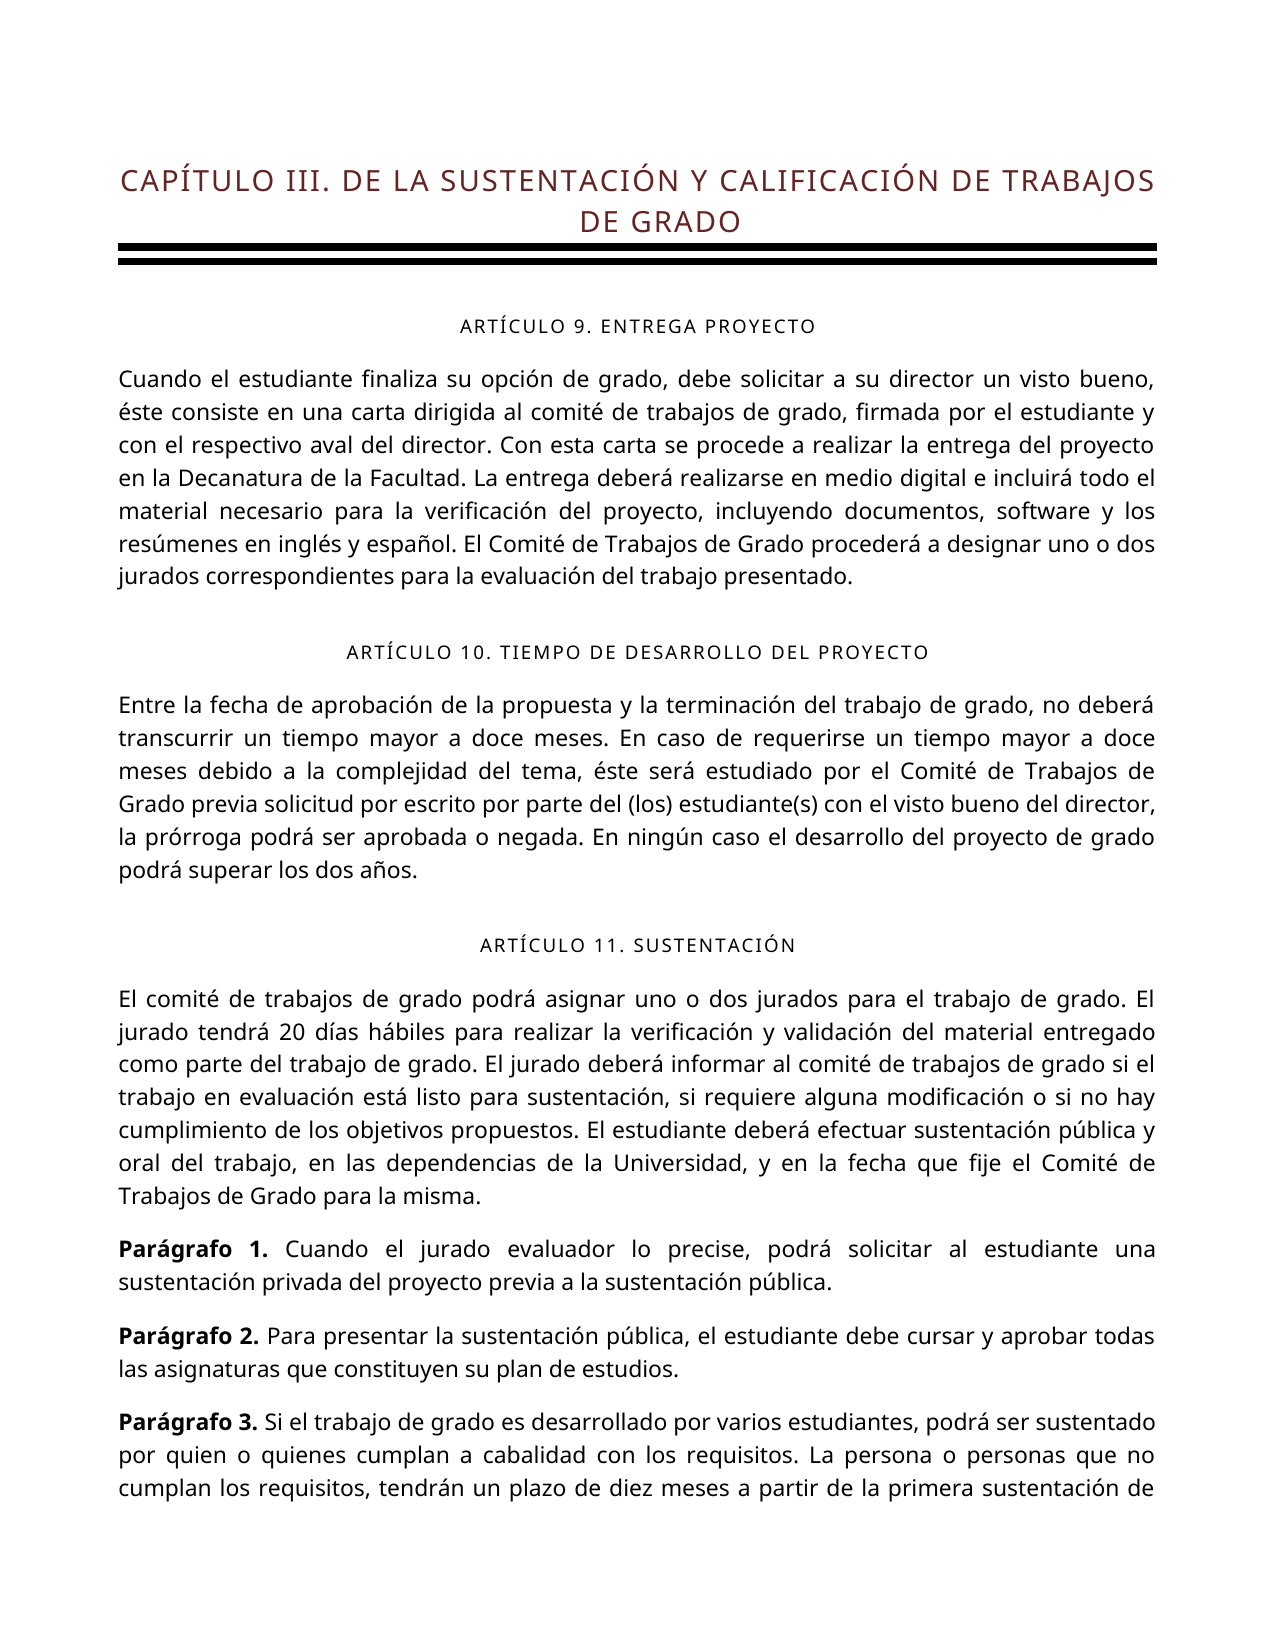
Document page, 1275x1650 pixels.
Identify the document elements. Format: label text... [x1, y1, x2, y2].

text Entre la fecha de aprobación de la propuesta y la terminación del trabajo de grado, no deberá transcurrir un tiempo mayor a doce meses. En caso de requerirse un tiempo mayor a doce meses debido a la complejidad del tema, éste será estudiado por el Comité de Trabajos de Grado previa solicitud por escrito por parte del (los) estudiante(s) con el visto bueno del director, la prórroga podrá ser aprobada o negada. En ningún caso el desarrollo del proyecto de grado podrá superar los dos años. [118, 689, 1157, 885]
text Parágrafo 2. Para presentar la sustentación pública, el estudiante debe cursar y aprobar todas las asignaturas que constituyen su plan de estudios. [118, 1320, 1157, 1384]
subtitle ARTÍCULO 11. Sustentación [118, 932, 1157, 958]
text Parágrafo 3. Si el trabajo de grado es desarrollado por varios estudiantes, podrá ser sustentado por quien o quienes cumplan a cabalidad con los requisitos. La persona o personas que no cumplan los requisitos, tendrán un plazo de diez meses a partir de la primera sustentación de [118, 1406, 1157, 1503]
subtitle [118, 251, 1157, 258]
text El comité de trabajos de grado podrá asignar uno o dos jurados para el trabajo de grado. El jurado tendrá 20 días hábiles para realizar la verificación y validación del material entregado como parte del trabajo de grado. El jurado deberá informar al comité de trabajos de grado si el trabajo en evaluación está listo para sustentación, si requiere alguna modificación o si no hay cumplimiento de los objetivos propuestos. El estudiante deberá efectuar sustentación pública y oral del trabajo, en las dependencias de la Universidad, y en la fecha que fije el Comité de Trabajos de Grado para la misma. [118, 983, 1157, 1211]
text Cuando el estudiante finaliza su opción de grado, debe solicitar a su director un visto bueno, éste consiste en una carta dirigida al comité de trabajos de grado, firmada por el estudiante y con el respectivo aval del director. Con esta carta se procede a realizar la entrega del proyecto en la Decanatura de la Facultad. La entrega deberá realizarse en medio digital e incluirá todo el material necesario para la verificación del proyecto, incluyendo documentos, software y los resúmenes en inglés y español. El Comité de Trabajos de Grado procederá a designar uno o dos jurados correspondientes para la evaluación del trabajo presentado. [118, 363, 1157, 592]
subtitle ARTÍCULO 9. Entrega Proyecto [118, 313, 1157, 338]
subtitle CAPÍTULO III. DE LA SUSTENTACIÓN Y CALIFICACIÓN DE TRABAJOS DE GRADO [118, 160, 1157, 243]
subtitle ARTÍCULO 10. Tiempo de desarrollo del proyecto [118, 639, 1157, 664]
text Parágrafo 1. Cuando el jurado evaluador lo precise, podrá solicitar al estudiante una sustentación privada del proyecto previa a la sustentación pública. [118, 1233, 1157, 1297]
